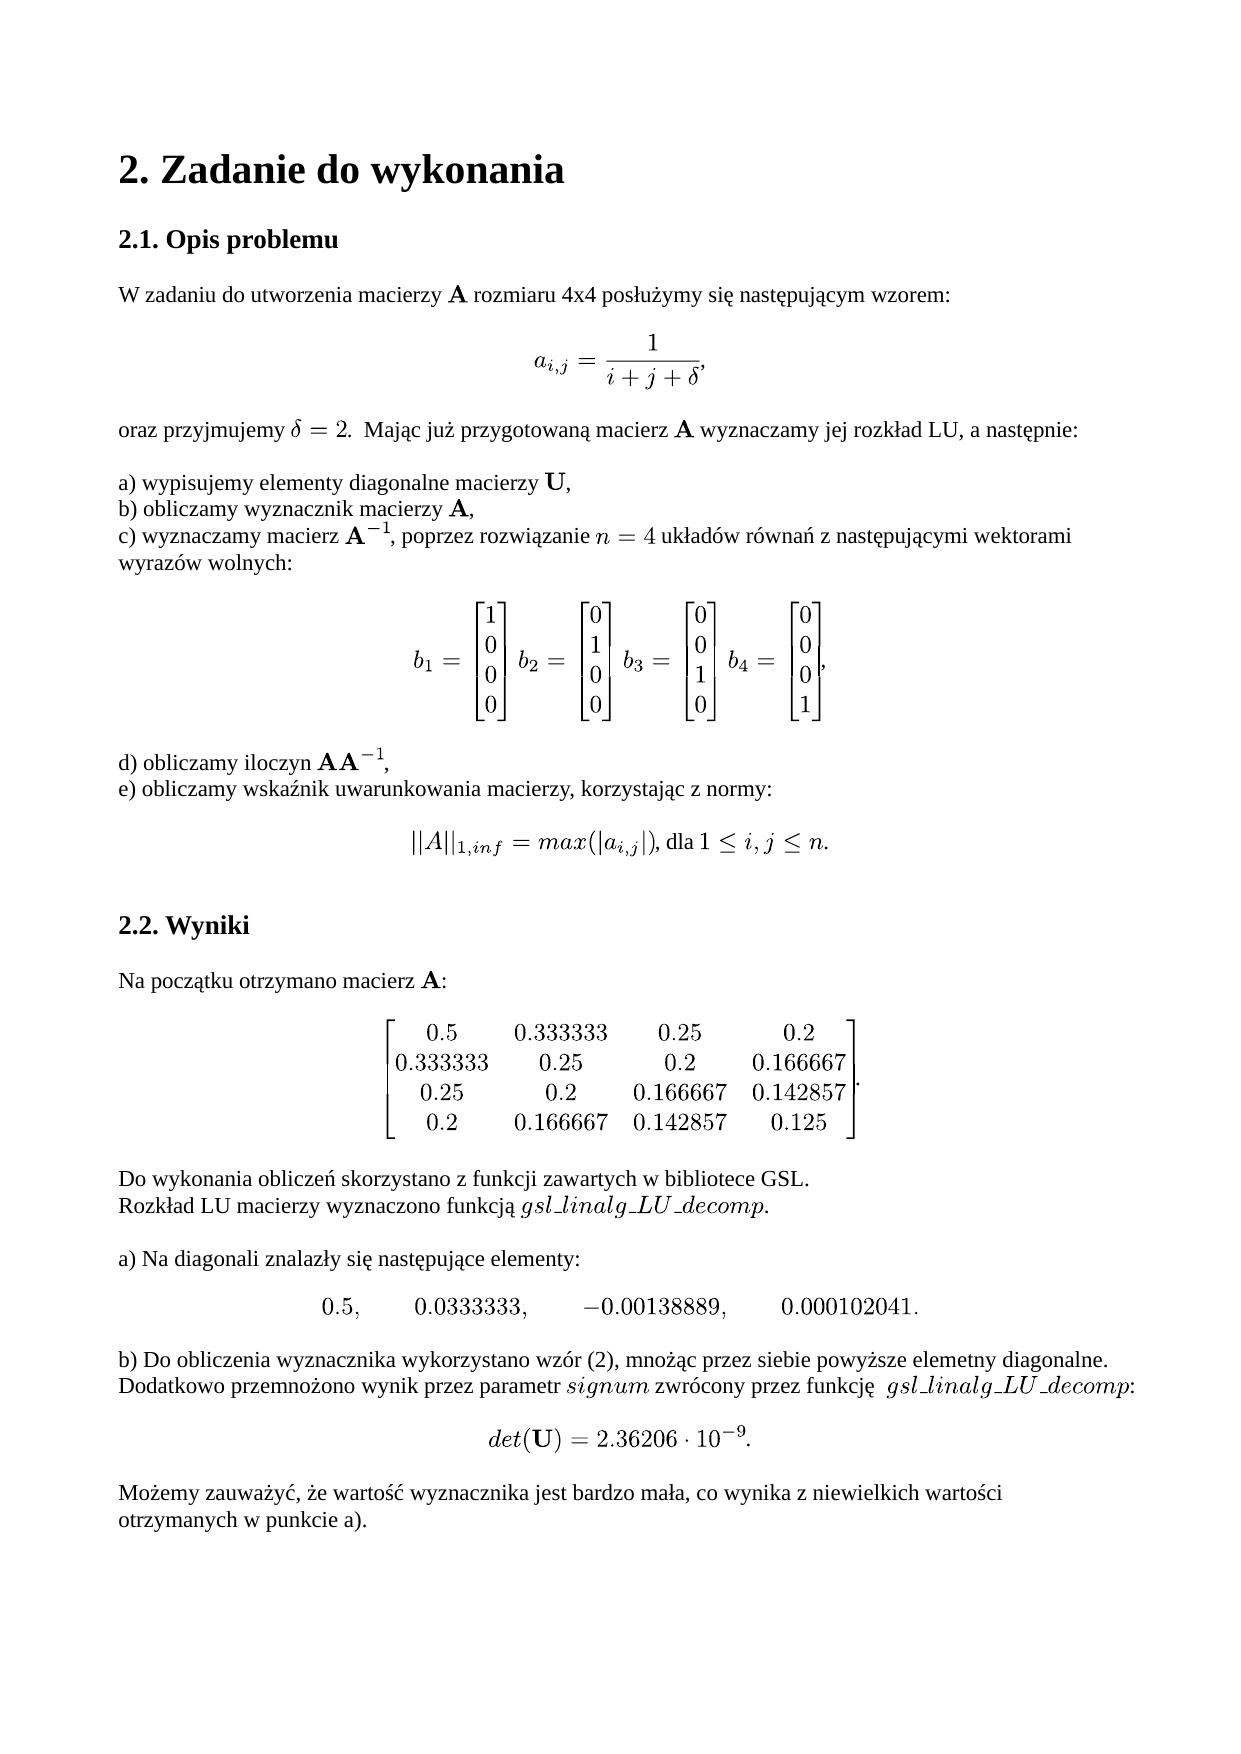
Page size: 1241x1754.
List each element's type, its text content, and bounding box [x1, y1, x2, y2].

text Na początku otrzymano macierz : [118, 967, 1122, 993]
text . [557, 1425, 1122, 1453]
text b) obliczamy wyznacznik macierzy , [118, 495, 1122, 521]
text [118, 334, 651, 389]
text a) wypisujemy elementy diagonalne macierzy , [118, 469, 1122, 495]
text 2.2. Wyniki [118, 909, 1122, 940]
text W zadaniu do utworzenia macierzy rozmiaru 4x4 posłużymy się następującym wzorem: [118, 281, 1122, 307]
text [118, 1425, 738, 1453]
text Do wykonania obliczeń skorzystano z funkcji zawartych w bibliotece GSL. [118, 1165, 1122, 1192]
text 2.1. Opis problemu [118, 223, 1122, 255]
text 2. Zadanie do wykonania [118, 144, 1122, 192]
text b) Do obliczenia wyznacznika wykorzystano wzór (2), mnożąc przez siebie powyższe elemetny diagonalne. Dodatkowo przemnożono wynik przez parametr zwrócony przez funkcję : [118, 1346, 1150, 1398]
text c) wyznaczamy macierz , poprzez rozwiązanie układów równań z następującymi wektorami wyrazów wolnych: [118, 521, 1122, 575]
text Rozkład LU macierzy wyznaczono funkcją . [118, 1192, 1122, 1218]
text a) Na diagonali znalazły się następujące elementy: [118, 1245, 1122, 1271]
text [118, 1019, 386, 1139]
text , [655, 334, 1122, 389]
text , dla . [118, 828, 1122, 857]
text [118, 602, 476, 721]
text e) obliczamy wskaźnik uwarunkowania macierzy, korzystając z normy: [118, 775, 1122, 802]
text , [820, 602, 1122, 721]
text oraz przyjmujemy . Mając już przygotowaną macierz wyznaczamy jej rozkład LU, a następnie: [118, 416, 1122, 442]
text d) obliczamy iloczyn , [118, 748, 1122, 775]
text . [855, 1019, 1122, 1139]
text Możemy zauważyć, że wartość wyznacznika jest bardzo mała, co wynika z niewielkich wartości otrzymanych w punkcie a). [118, 1479, 1122, 1532]
